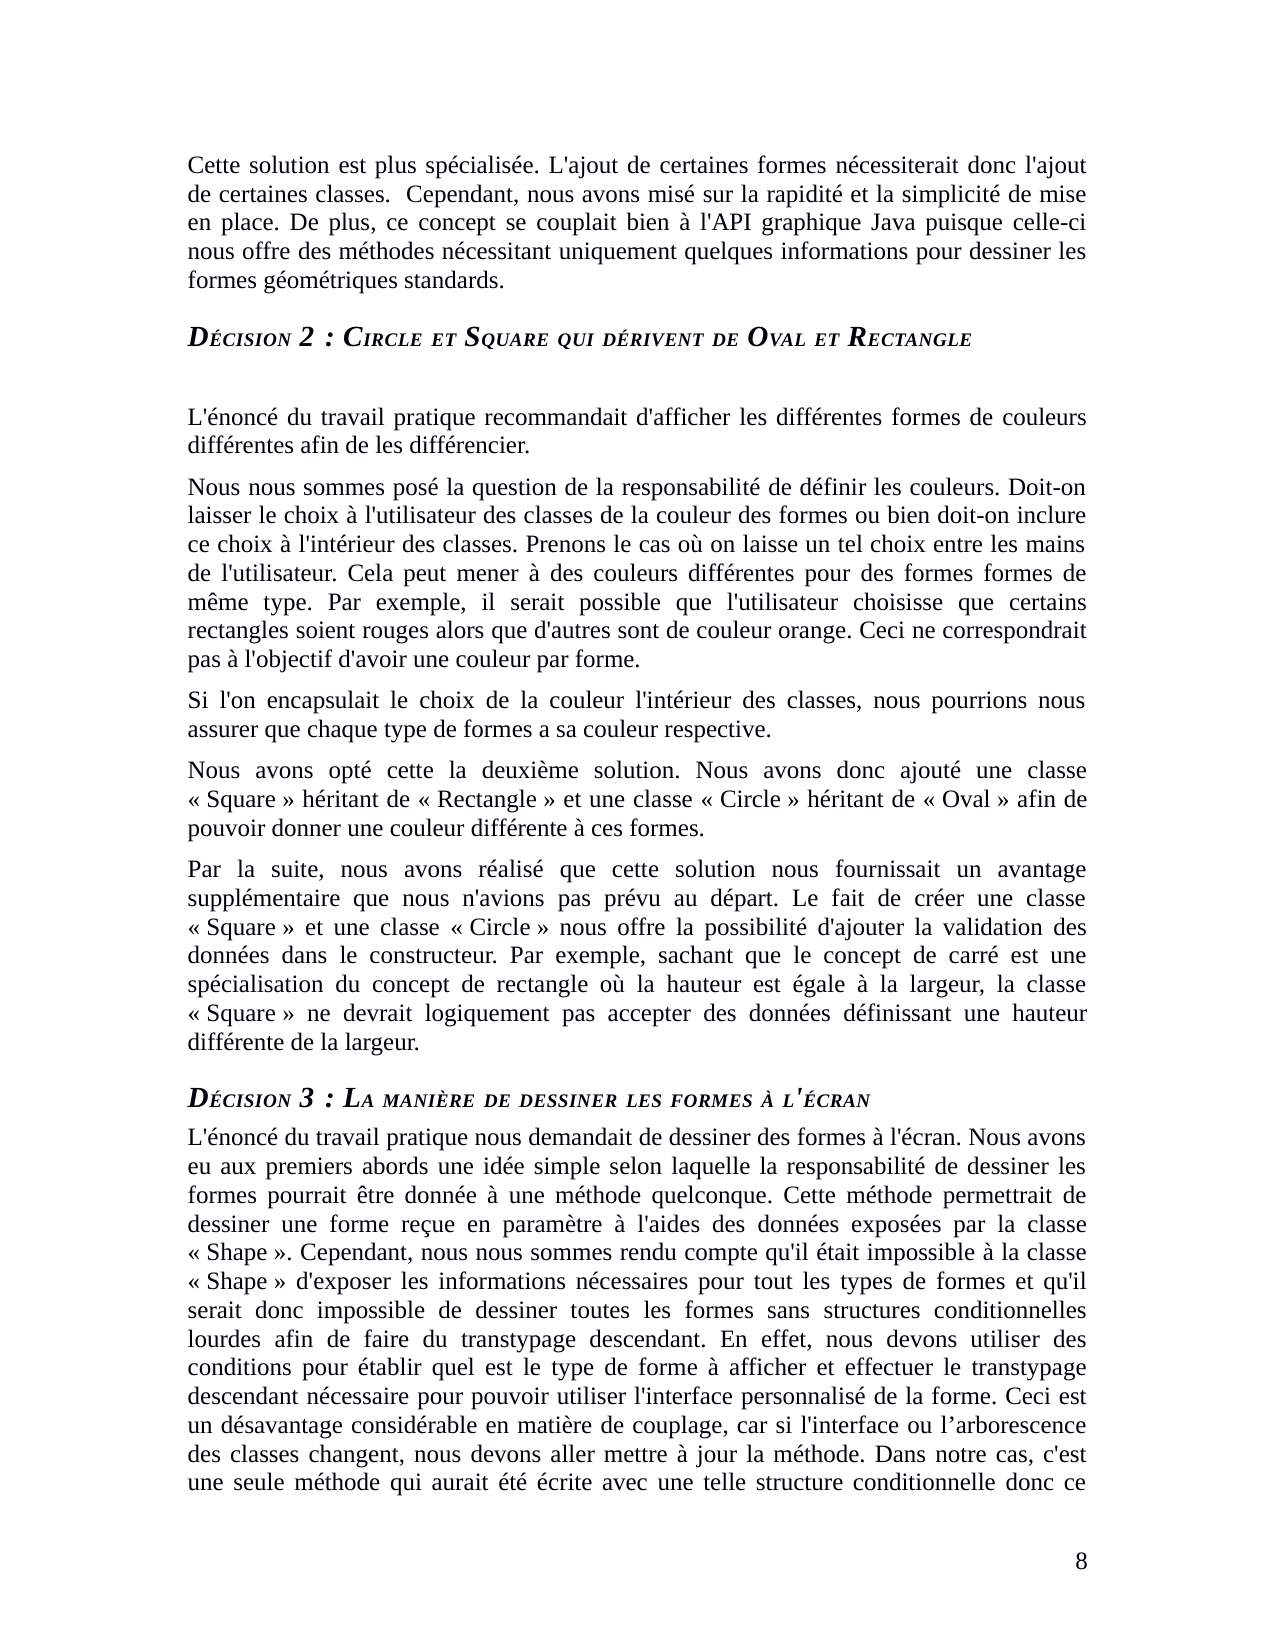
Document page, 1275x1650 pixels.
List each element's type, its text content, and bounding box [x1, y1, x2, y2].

text Cette solution est plus spécialisée. L'ajout de certaines formes nécessiterait donc l'ajout de certaines classes. Cependant, nous avons misé sur la rapidité et la simplicité de mise en place. De plus, ce concept se couplait bien à l'API graphique Java puisque celle-ci nous offre des méthodes nécessitant uniquement quelques informations pour dessiner les formes géométriques standards. [187, 150, 1087, 294]
subtitle Décision 2 : Circle et Square qui dérivent de Oval et Rectangle [187, 319, 1087, 352]
text L'énoncé du travail pratique nous demandait de dessiner des formes à l'écran. Nous avons eu aux premiers abords une idée simple selon laquelle la responsabilité de dessiner les formes pourrait être donnée à une méthode quelconque. Cette méthode permettrait de dessiner une forme reçue en paramètre à l'aides des données exposées par la classe « Shape ». Cependant, nous nous sommes rendu compte qu'il était impossible à la classe « Shape » d'exposer les informations nécessaires pour tout les types de formes et qu'il serait donc impossible de dessiner toutes les formes sans structures conditionnelles lourdes afin de faire du transtypage descendant. En effet, nous devons utiliser des conditions pour établir quel est le type de forme à afficher et effectuer le transtypage descendant nécessaire pour pouvoir utiliser l'interface personnalisé de la forme. Ceci est un désavantage considérable en matière de couplage, car si l'interface ou l’arborescence des classes changent, nous devons aller mettre à jour la méthode. Dans notre cas, c'est une seule méthode qui aurait été écrite avec une telle structure conditionnelle donc ce [187, 1122, 1087, 1496]
text Si l'on encapsulait le choix de la couleur l'intérieur des classes, nous pourrions nous assurer que chaque type de formes a sa couleur respective. [187, 686, 1087, 743]
text Nous avons opté cette la deuxième solution. Nous avons donc ajouté une classe « Square » héritant de « Rectangle » et une classe « Circle » héritant de « Oval » afin de pouvoir donner une couleur différente à ces formes. [187, 756, 1087, 842]
text Nous nous sommes posé la question de la responsabilité de définir les couleurs. Doit-on laisser le choix à l'utilisateur des classes de la couleur des formes ou bien doit-on inclure ce choix à l'intérieur des classes. Prenons le cas où on laisse un tel choix entre les mains de l'utilisateur. Cela peut mener à des couleurs différentes pour des formes formes de même type. Par exemple, il serait possible que l'utilisateur choisisse que certains rectangles soient rouges alors que d'autres sont de couleur orange. Ceci ne correspondrait pas à l'objectif d'avoir une couleur par forme. [187, 472, 1087, 673]
subtitle Décision 3 : La manière de dessiner les formes à l'écran [187, 1081, 1087, 1114]
text Par la suite, nous avons réalisé que cette solution nous fournissait un avantage supplémentaire que nous n'avions pas prévu au départ. Le fait de créer une classe « Square » et une classe « Circle » nous offre la possibilité d'ajouter la validation des données dans le constructeur. Par exemple, sachant que le concept de carré est une spécialisation du concept de rectangle où la hauteur est égale à la largeur, la classe « Square » ne devrait logiquement pas accepter des données définissant une hauteur différente de la largeur. [187, 854, 1087, 1056]
text L'énoncé du travail pratique recommandait d'afficher les différentes formes de couleurs différentes afin de les différencier. [187, 402, 1087, 459]
